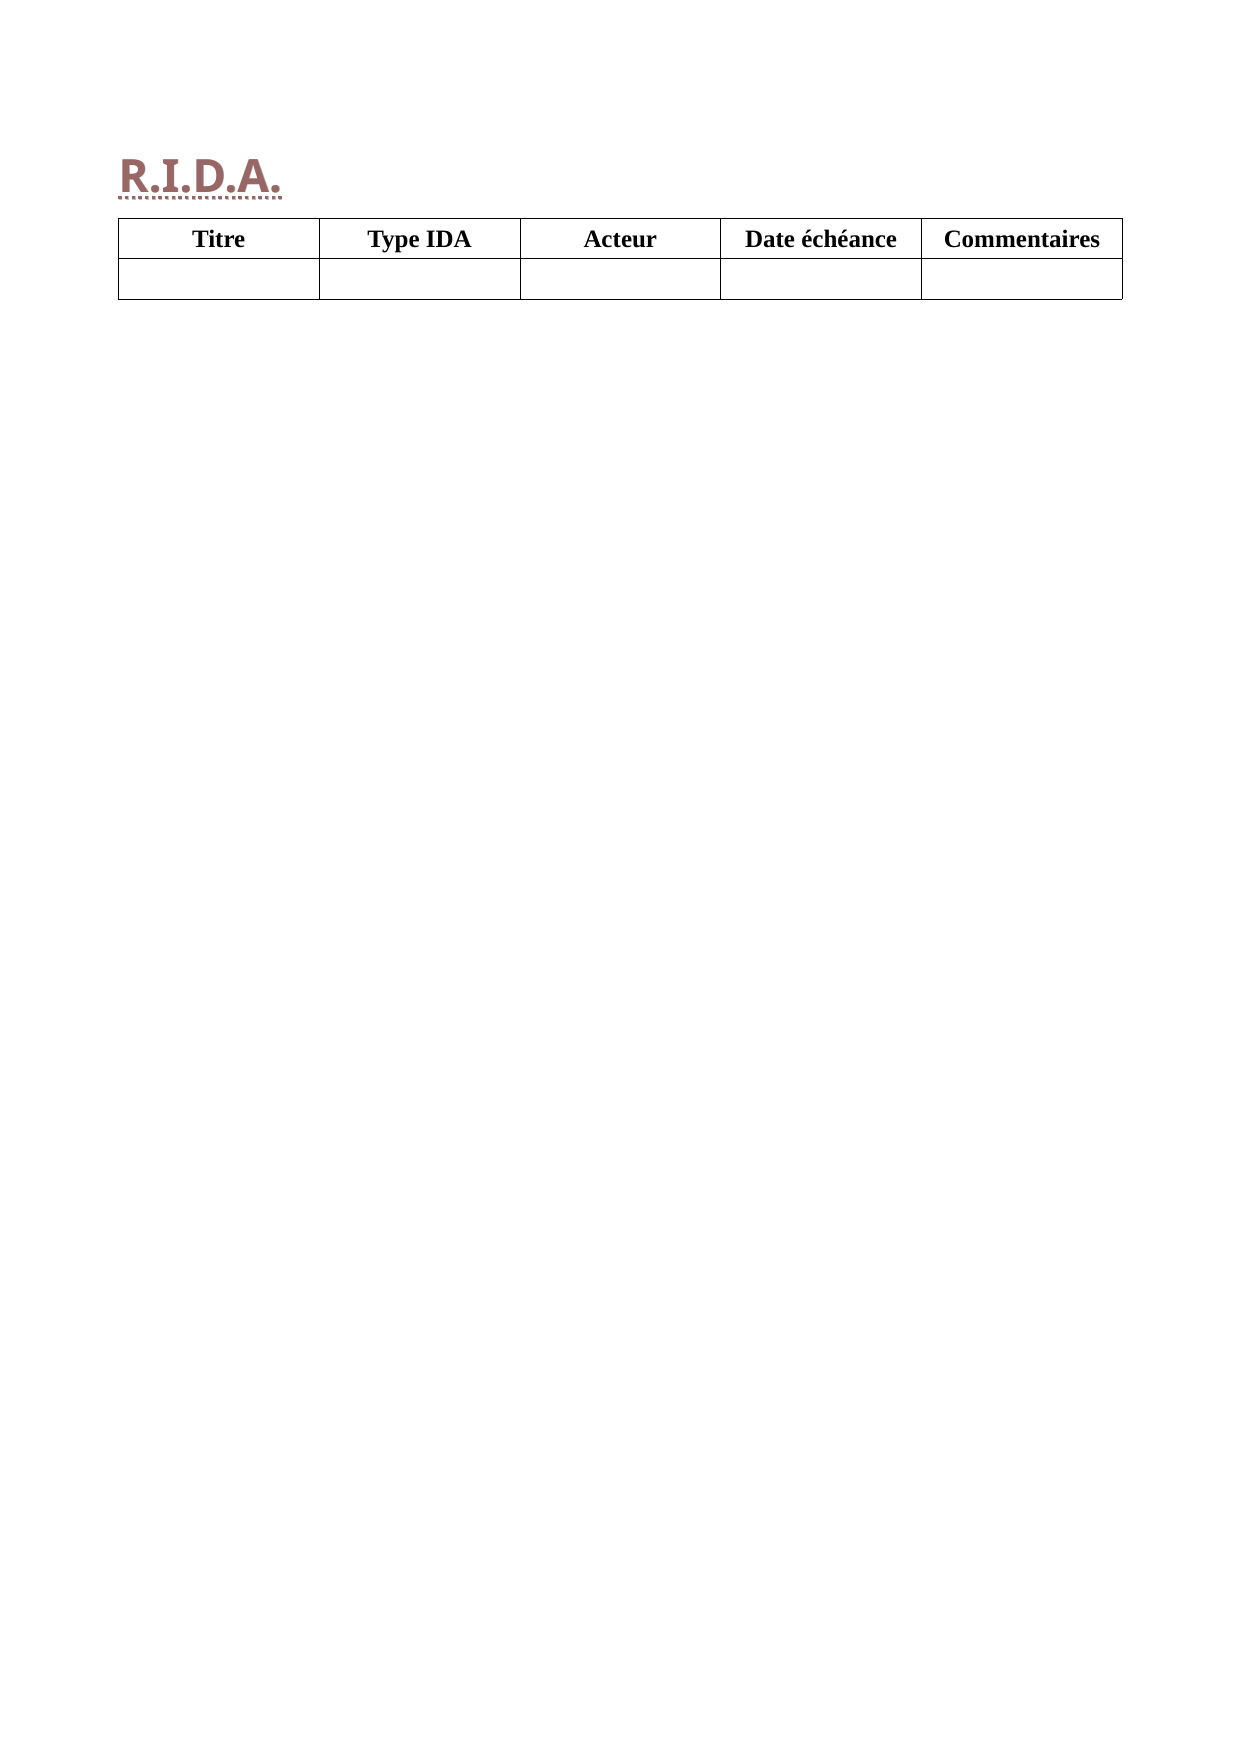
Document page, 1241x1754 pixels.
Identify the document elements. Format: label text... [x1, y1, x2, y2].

table_header Acteur [521, 219, 720, 258]
table_cell [119, 259, 319, 299]
table_cell [721, 259, 921, 299]
table_header Type IDA [320, 219, 520, 258]
table_cell [922, 259, 1122, 299]
table_header Titre [119, 219, 319, 258]
table_cell [521, 259, 720, 299]
table_header Commentaires [922, 219, 1122, 258]
table_cell [320, 259, 520, 299]
subtitle R.I.D.A. [118, 143, 1122, 206]
table_header Date échéance [721, 219, 921, 258]
